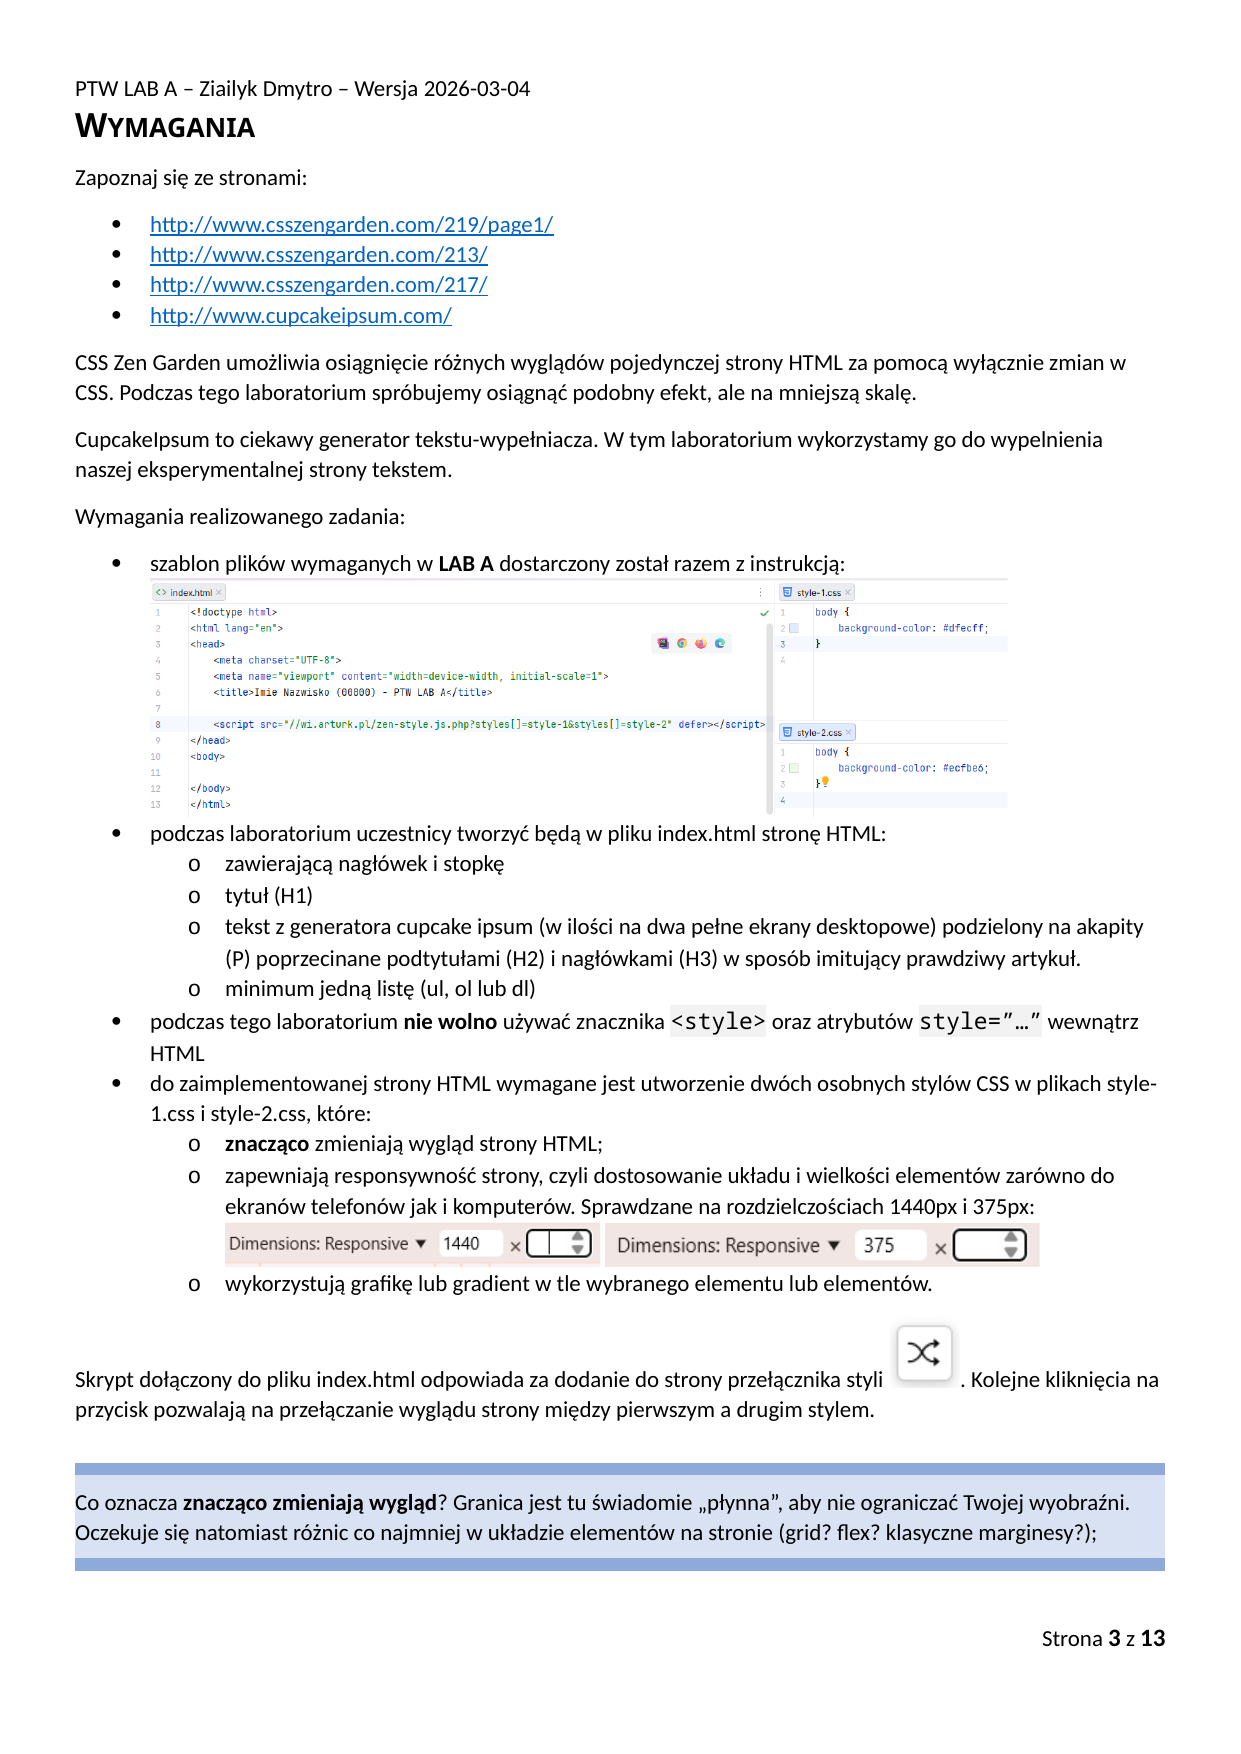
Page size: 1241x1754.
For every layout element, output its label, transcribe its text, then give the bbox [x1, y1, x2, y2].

list wykorzystują grafikę lub gradient w tle wybranego elementu lub elementów. [187, 1269, 1165, 1298]
text Co oznacza znacząco zmieniają wygląd? Granica jest tu świadomie „płynna”, aby nie ograniczać Twojej wyobraźni. Oczekuje się natomiast różnic co najmniej w układzie elementów na stronie (grid? flex? klasyczne marginesy?); sposobie wizualnego obramowania elementów (border, shadow, outline itd.); ilustracjach czy gradientach w tle; krojach, typach i kolorach czcionek. [75, 1475, 1165, 1558]
text Skrypt dołączony do pliku index.html odpowiada za dodanie do strony przełącznika styli . Kolejne kliknięcia na przycisk pozwalają na przełączanie wyglądu strony między pierwszym a drugim stylem. [75, 1317, 1165, 1423]
picture [605, 1223, 1040, 1267]
subtitle Wymagania [75, 102, 1165, 147]
list znacząco zmieniają wygląd strony HTML; [187, 1129, 1165, 1158]
list tytuł (H1) [187, 881, 1165, 910]
list szablon plików wymaganych w LAB A dostarczony został razem z instrukcją: [112, 549, 1165, 577]
list podczas tego laboratorium nie wolno używać znacznika <style> oraz atrybutów style=”…” wewnątrz HTML [112, 1005, 1165, 1067]
list http://www.csszengarden.com/219/page1/ [112, 210, 1165, 238]
list tekst z generatora cupcake ipsum (w ilości na dwa pełne ekrany desktopowe) podzielony na akapity (P) poprzecinane podtytułami (H2) i nagłówkami (H3) w sposób imitujący prawdziwy artykuł. [187, 912, 1165, 972]
picture [889, 1316, 961, 1388]
list do zaimplementowanej strony HTML wymagane jest utworzenie dwóch osobnych stylów CSS w plikach style-1.css i style-2.css, które: [112, 1069, 1165, 1127]
text Wymagania realizowanego zadania: [75, 502, 1165, 530]
list zawierającą nagłówek i stopkę [187, 849, 1165, 878]
list minimum jedną listę (ul, ol lub dl) [187, 974, 1165, 1003]
picture [150, 578, 1008, 817]
picture [225, 1222, 600, 1267]
text CupcakeIpsum to ciekawy generator tekstu-wypełniacza. W tym laboratorium wykorzystamy go do wypelnienia naszej eksperymentalnej strony tekstem. [75, 425, 1165, 483]
list http://www.csszengarden.com/217/ [112, 271, 1165, 298]
list http://www.csszengarden.com/213/ [112, 240, 1165, 268]
text Zapoznaj się ze stronami: [75, 163, 1165, 191]
text CSS Zen Garden umożliwia osiągnięcie różnych wyglądów pojedynczej strony HTML za pomocą wyłącznie zmian w CSS. Podczas tego laboratorium spróbujemy osiągnąć podobny efekt, ale na mniejszą skalę. [75, 348, 1165, 406]
list zapewniają responsywność strony, czyli dostosowanie układu i wielkości elementów zarówno do ekranów telefonów jak i komputerów. Sprawdzane na rozdzielczościach 1440px i 375px: [187, 1161, 1165, 1220]
list http://www.cupcakeipsum.com/ [112, 301, 1165, 329]
list podczas laboratorium uczestnicy tworzyć będą w pliku index.html stronę HTML: [112, 819, 1165, 847]
